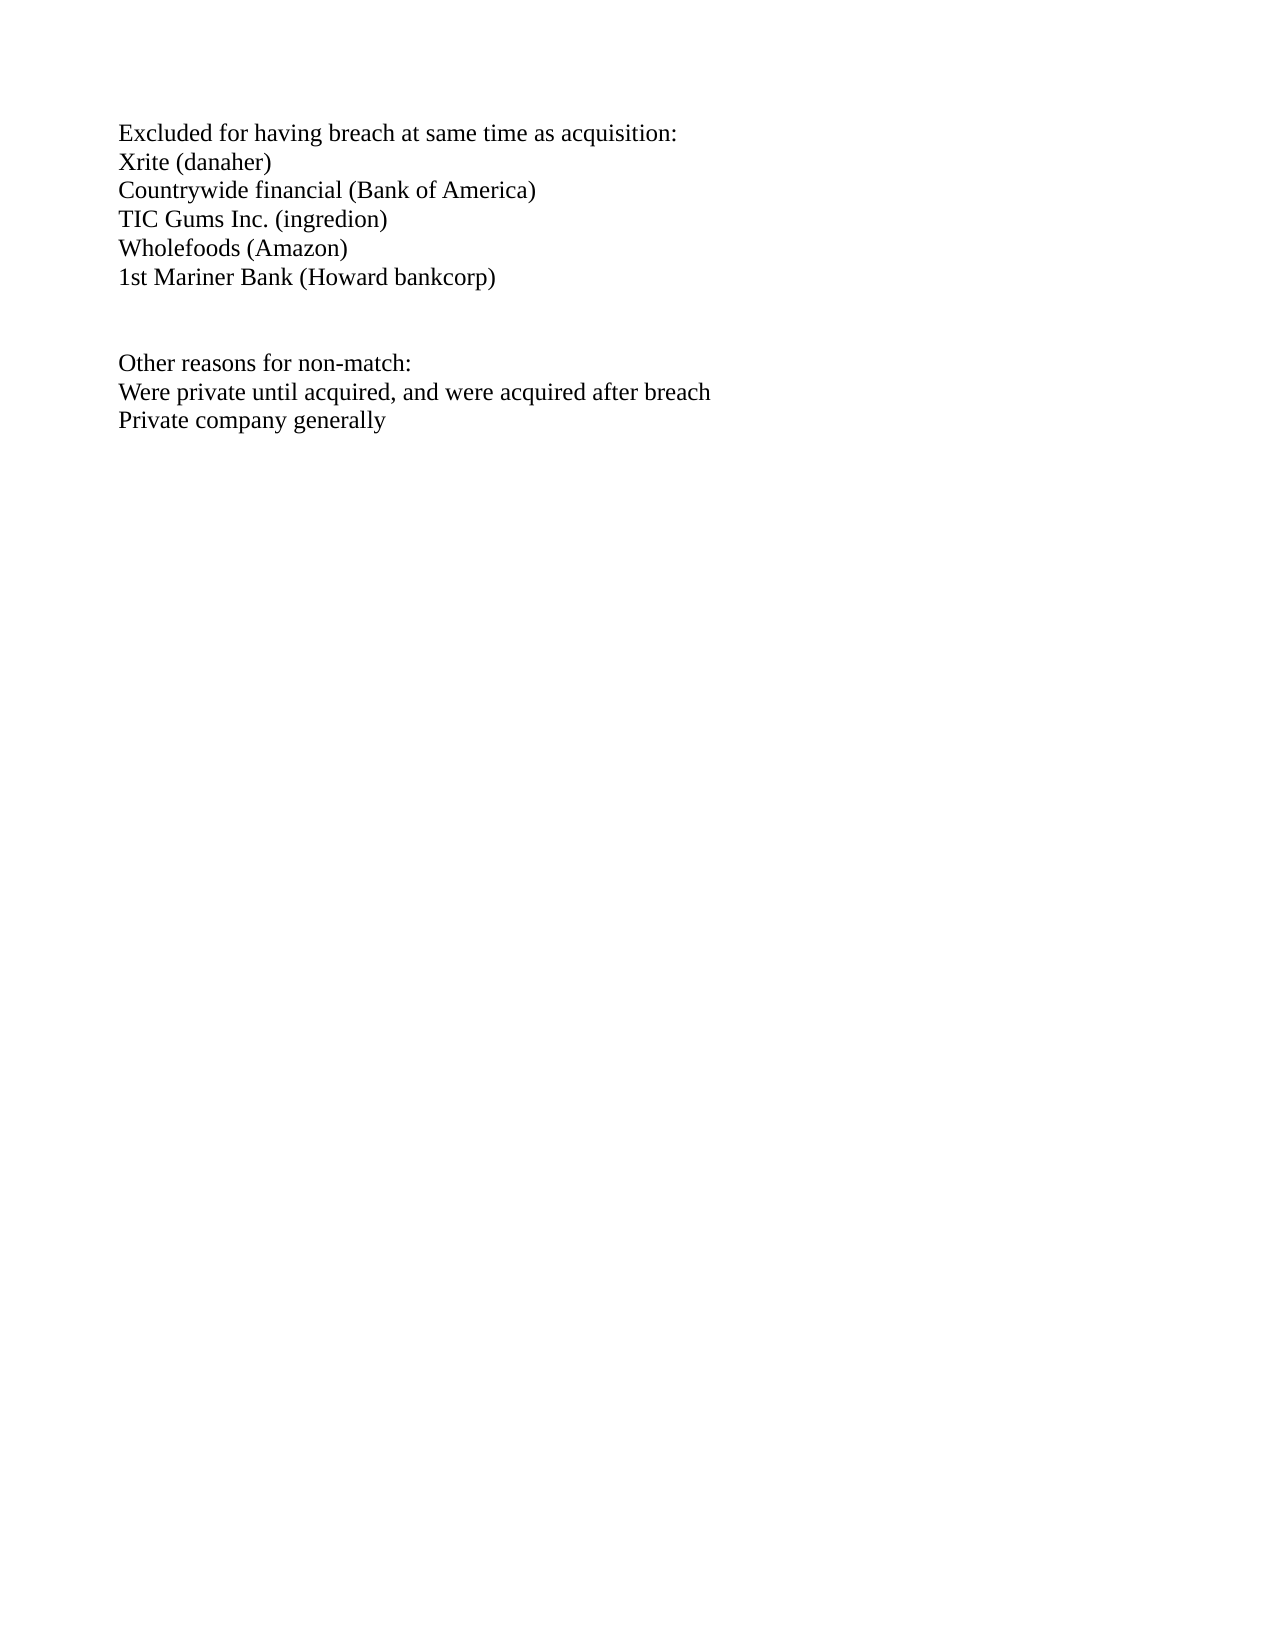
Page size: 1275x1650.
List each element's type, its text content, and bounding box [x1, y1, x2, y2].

text Other reasons for non-match: [118, 348, 1157, 377]
text Were private until acquired, and were acquired after breach [118, 377, 1157, 406]
text Countrywide financial (Bank of America) [118, 176, 1157, 204]
text TIC Gums Inc. (ingredion) [118, 204, 1157, 233]
text 1st Mariner Bank (Howard bankcorp) [118, 262, 1157, 291]
text Excluded for having breach at same time as acquisition: [118, 118, 1157, 147]
text Wholefoods (Amazon) [118, 233, 1157, 262]
text Private company generally [118, 406, 1157, 434]
text Xrite (danaher) [118, 147, 1157, 176]
